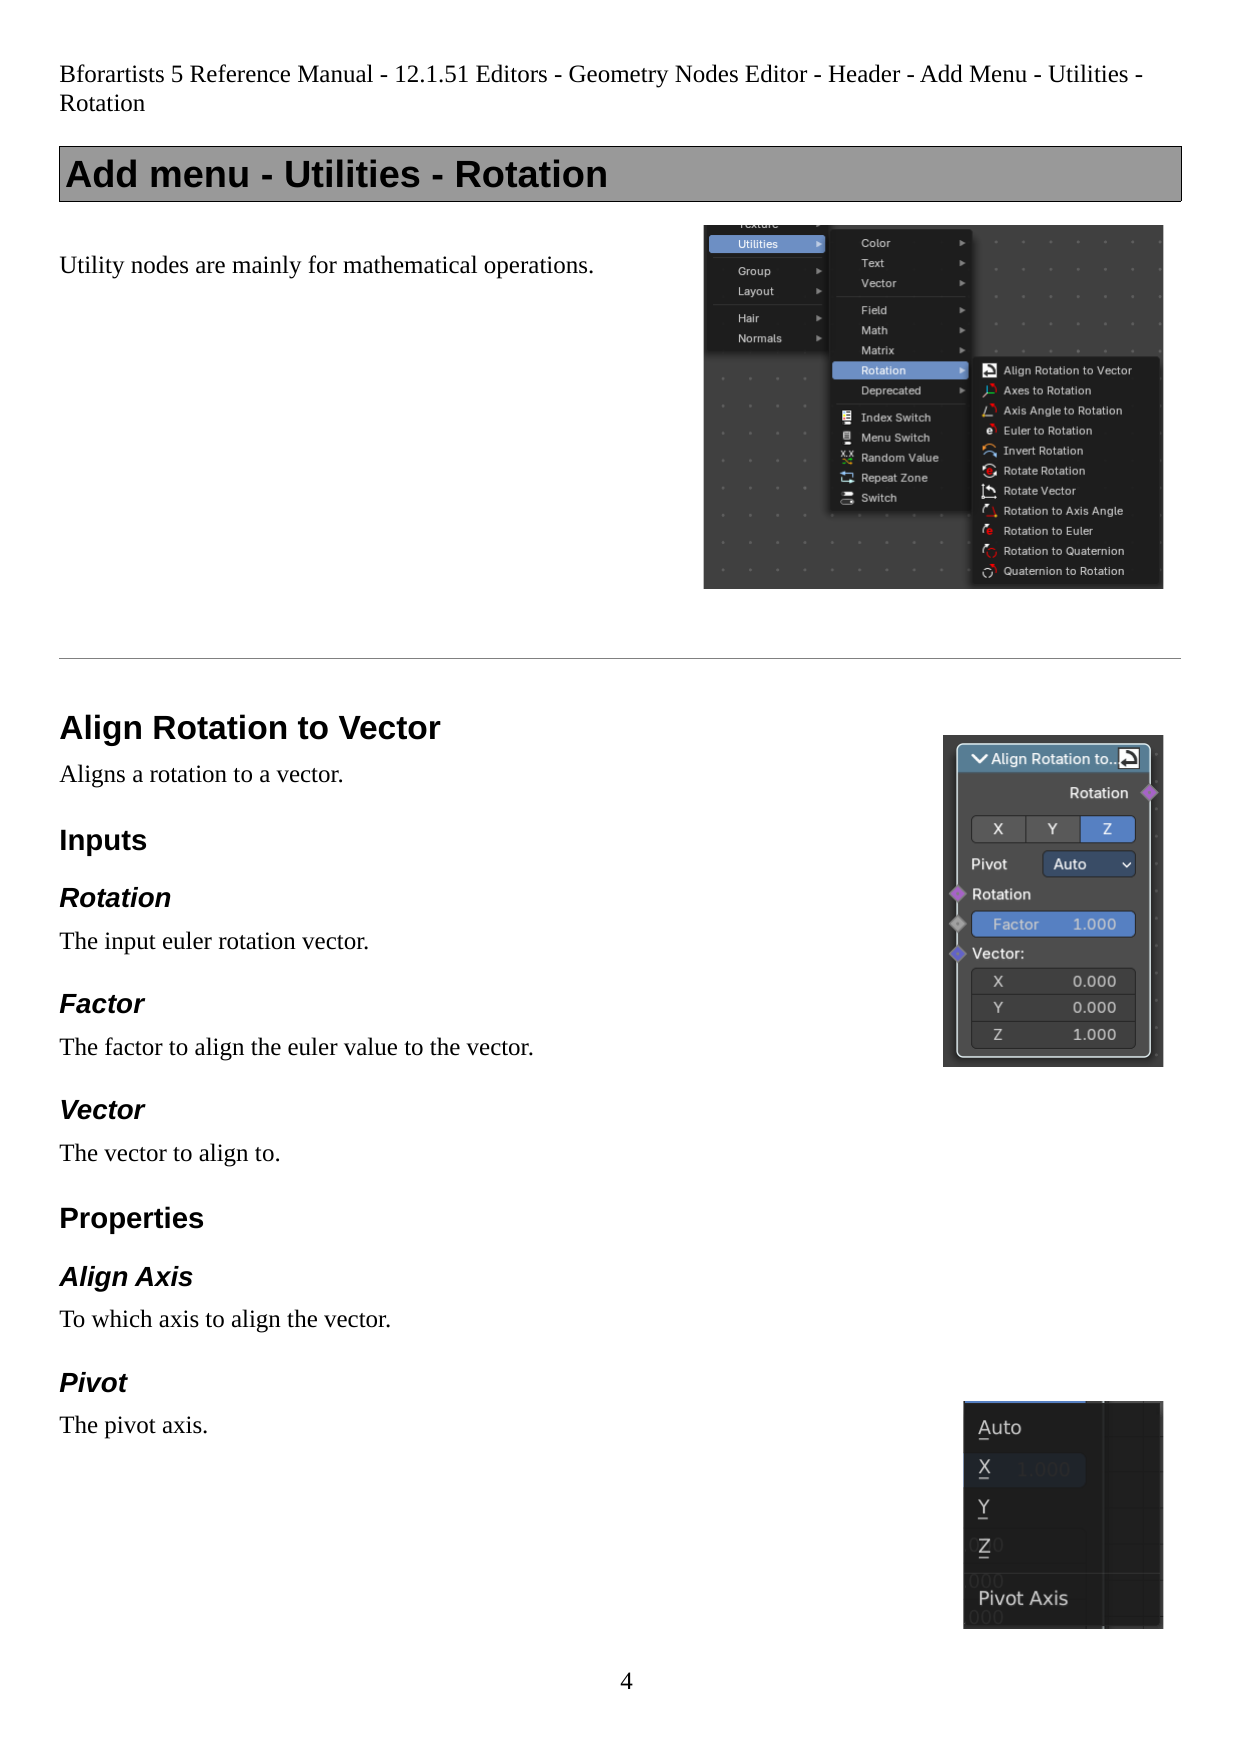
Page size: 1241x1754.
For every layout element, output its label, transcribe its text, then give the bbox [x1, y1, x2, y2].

text The input euler rotation vector. [59, 926, 943, 954]
subtitle Align Axis [59, 1260, 1181, 1292]
text To which axis to align the vector. [59, 1304, 1181, 1333]
subtitle [1164, 987, 1181, 1019]
subtitle Vector [59, 1093, 1181, 1125]
subtitle Align Rotation to Vector [59, 708, 1181, 747]
text Aligns a rotation to a vector. [59, 759, 943, 788]
subtitle Factor [59, 987, 943, 1019]
text [1164, 1410, 1181, 1439]
picture [943, 735, 1164, 1067]
picture [703, 225, 1164, 589]
subtitle Rotation [59, 881, 943, 913]
subtitle [1164, 881, 1181, 913]
subtitle Pivot [59, 1366, 1181, 1398]
subtitle Properties [59, 1201, 1181, 1235]
subtitle Inputs [59, 823, 943, 856]
table_header Add menu - Utilities - Rotation [60, 147, 1181, 201]
text The factor to align the euler value to the vector. [59, 1032, 943, 1061]
text The pivot axis. [59, 1410, 963, 1439]
picture [963, 1401, 1164, 1629]
text The vector to align to. [59, 1138, 1181, 1166]
text Utility nodes are mainly for mathematical operations. [59, 250, 703, 279]
subtitle [1164, 823, 1181, 856]
